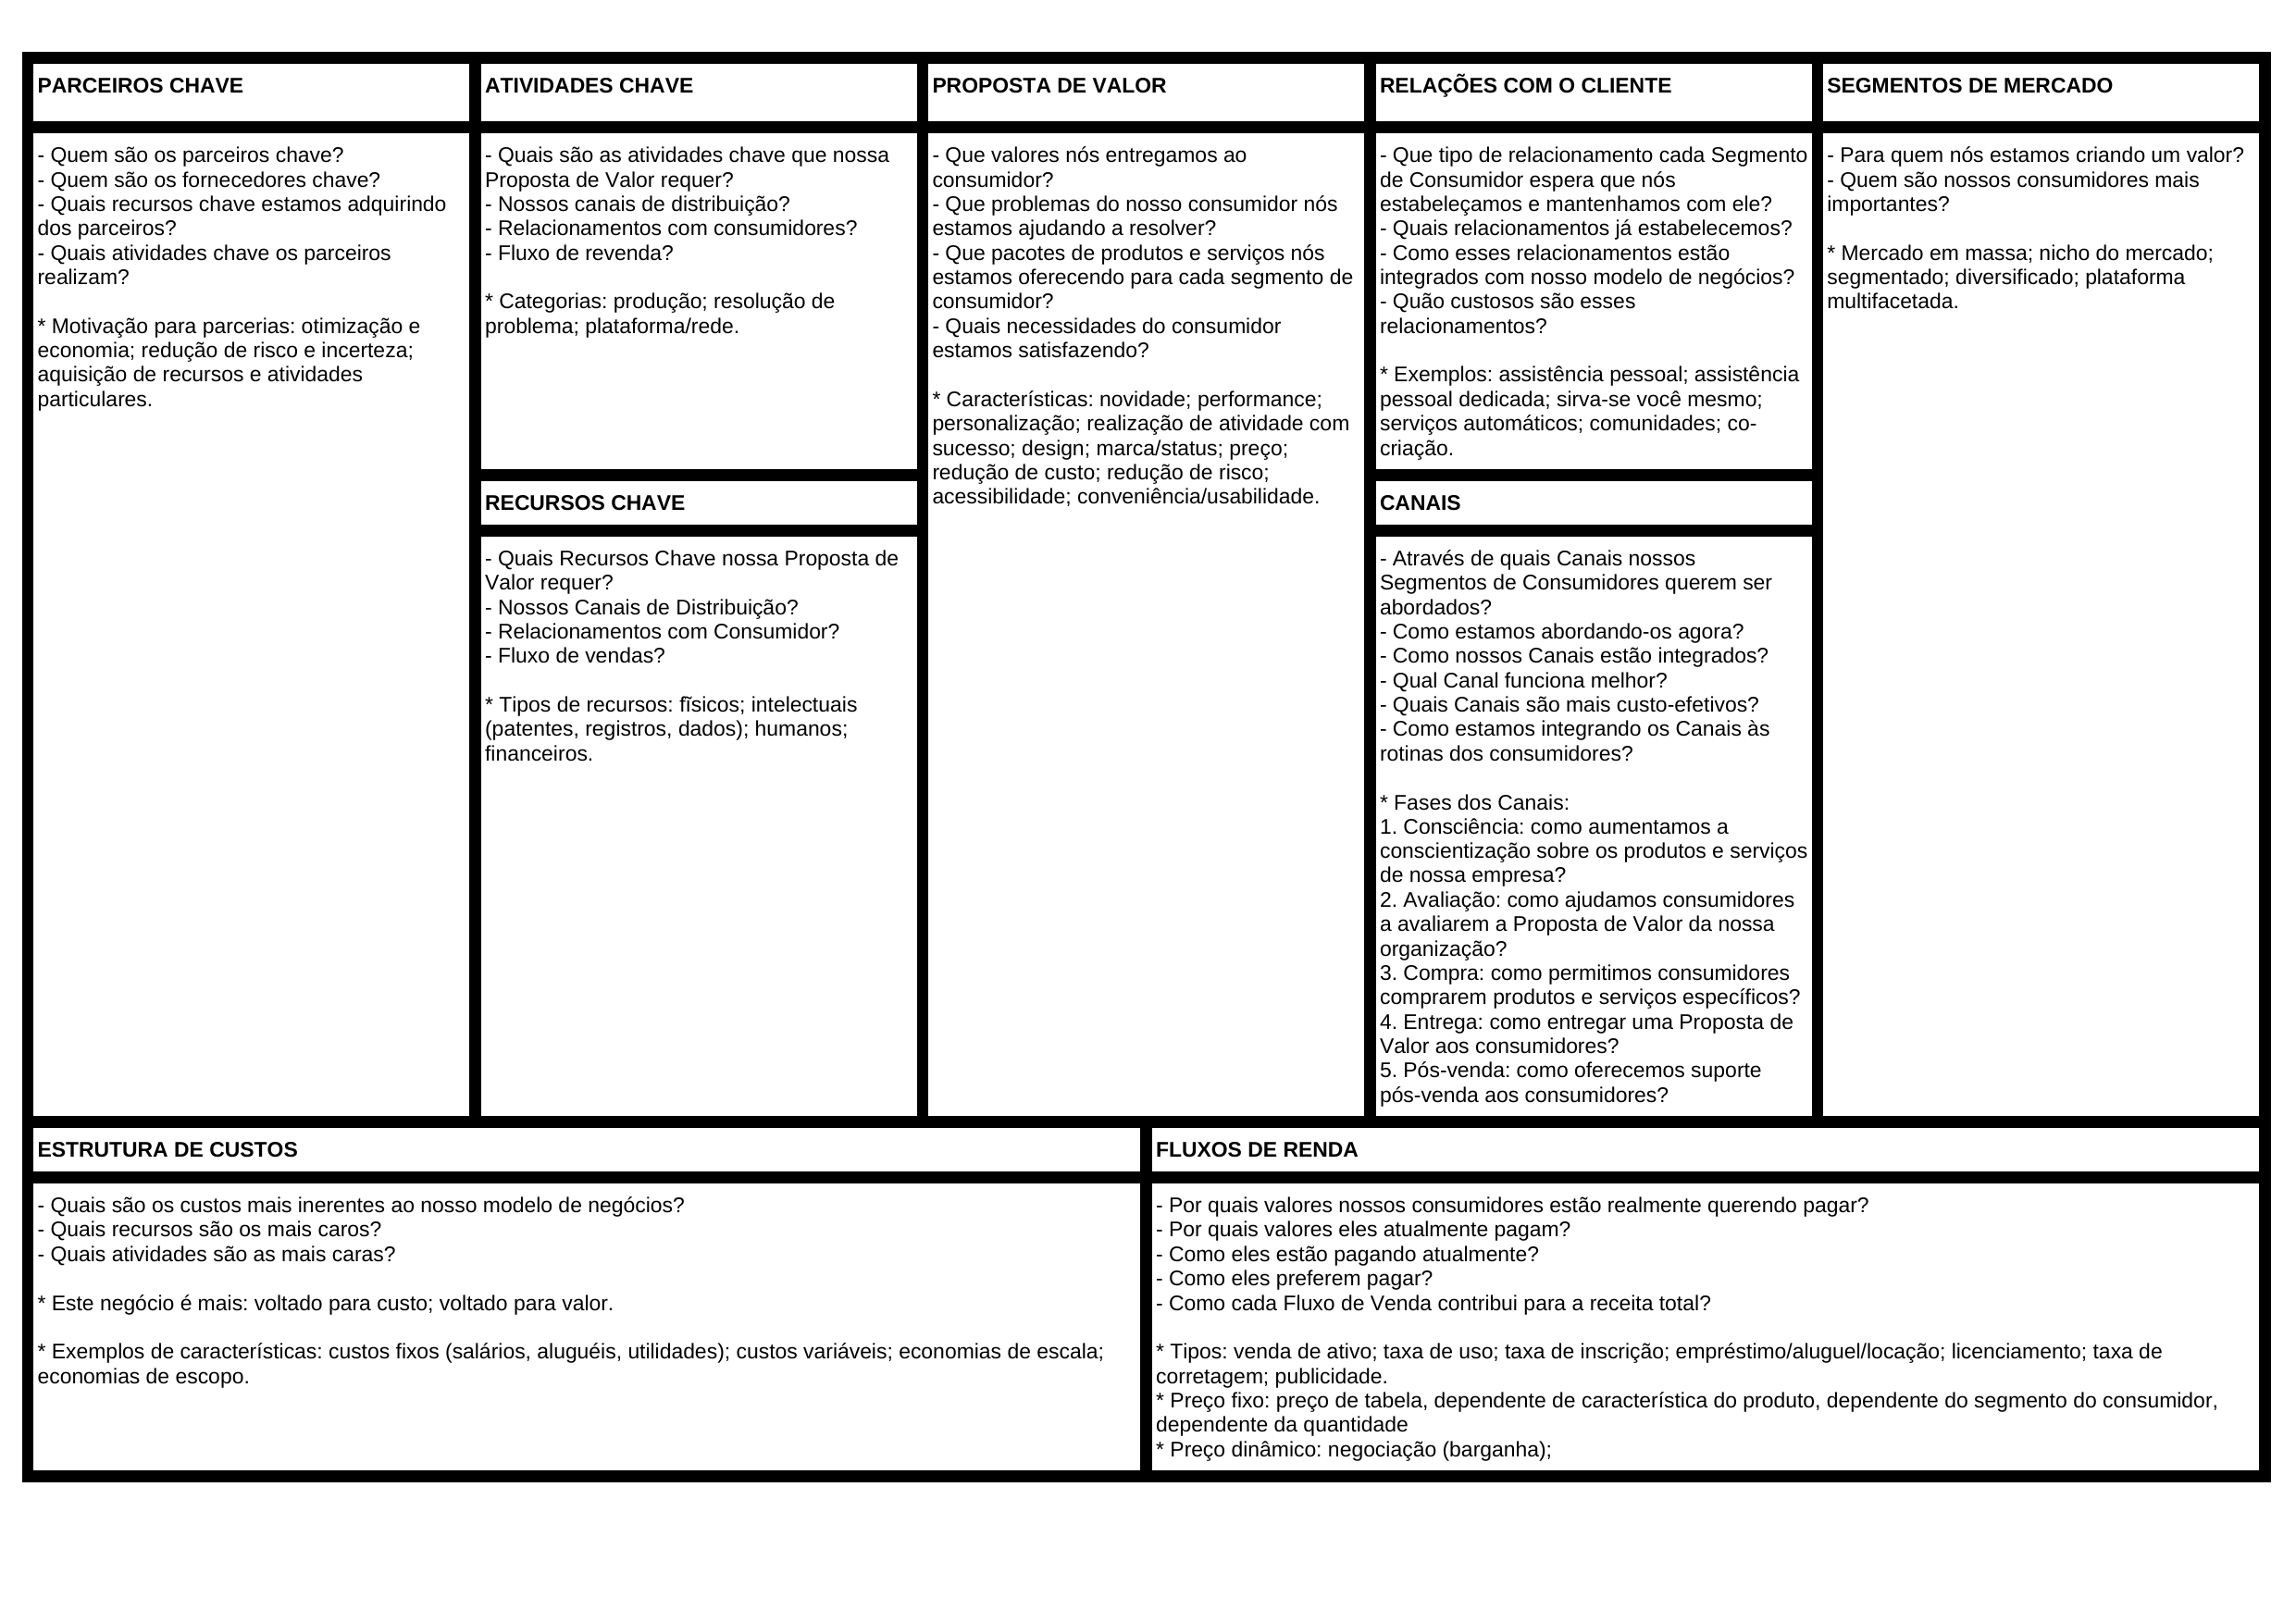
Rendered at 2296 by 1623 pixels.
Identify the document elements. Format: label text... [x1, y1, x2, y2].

table_cell - Que tipo de relacionamento cada Segmento de Consumidor espera que nós estabeleçamos e mantenhamos com ele? - Quais relacionamentos já estabelecemos? - Como esses relacionamentos estão integrados com nosso modelo de negócios? - Quão custosos são esses relacionamentos? * Exemplos: assistência pessoal; assistência pessoal dedicada; sirva-se você mesmo; serviços automáticos; comunidades; co-criação. [1376, 133, 1812, 469]
table_cell RECURSOS CHAVE [481, 481, 917, 525]
table_header SEGMENTOS DE MERCADO [1823, 64, 2259, 121]
table_cell - Que valores nós entregamos ao consumidor? - Que problemas do nosso consumidor nós estamos ajudando a resolver? - Que pacotes de produtos e serviços nós estamos oferecendo para cada segmento de consumidor? - Quais necessidades do consumidor estamos satisfazendo? * Características: novidade; performance; personalização; realização de atividade com sucesso; design; marca/status; preço; redução de custo; redução de risco; acessibilidade; conveniência/usabilidade. [928, 133, 1364, 1116]
table_cell - Quais são os custos mais inerentes ao nosso modelo de negócios? - Quais recursos são os mais caros? - Quais atividades são as mais caras? * Este negócio é mais: voltado para custo; voltado para valor. * Exemplos de características: custos fixos (salários, aluguéis, utilidades); custos variáveis; economias de escala; economias de escopo. [33, 1183, 1140, 1470]
table_header ATIVIDADES CHAVE [481, 64, 917, 121]
table_header PROPOSTA DE VALOR [928, 64, 1364, 121]
table_cell - Quais Recursos Chave nossa Proposta de Valor requer? - Nossos Canais de Distribuição? - Relacionamentos com Consumidor? - Fluxo de vendas? * Tipos de recursos: fĩsicos; intelectuais (patentes, registros, dados); humanos; financeiros. [481, 537, 917, 1116]
table_cell - Para quem nós estamos criando um valor? - Quem são nossos consumidores mais importantes? * Mercado em massa; nicho do mercado; segmentado; diversificado; plataforma multifacetada. [1823, 133, 2259, 1116]
table_cell CANAIS [1376, 481, 1812, 525]
table_cell - Através de quais Canais nossos Segmentos de Consumidores querem ser abordados? - Como estamos abordando-os agora? - Como nossos Canais estão integrados? - Qual Canal funciona melhor? - Quais Canais são mais custo-efetivos? - Como estamos integrando os Canais às rotinas dos consumidores? * Fases dos Canais: 1. Consciência: como aumentamos a conscientização sobre os produtos e serviços de nossa empresa? 2. Avaliação: como ajudamos consumidores a avaliarem a Proposta de Valor da nossa organização? 3. Compra: como permitimos consumidores comprarem produtos e serviços específicos? 4. Entrega: como entregar uma Proposta de Valor aos consumidores? 5. Pós-venda: como oferecemos suporte pós-venda aos consumidores? [1376, 537, 1812, 1116]
table_cell - Quem são os parceiros chave? - Quem são os fornecedores chave? - Quais recursos chave estamos adquirindo dos parceiros? - Quais atividades chave os parceiros realizam? * Motivação para parcerias: otimização e economia; redução de risco e incerteza; aquisição de recursos e atividades particulares. [33, 133, 469, 1116]
table_cell - Por quais valores nossos consumidores estão realmente querendo pagar? - Por quais valores eles atualmente pagam? - Como eles estão pagando atualmente? - Como eles preferem pagar? - Como cada Fluxo de Venda contribui para a receita total? * Tipos: venda de ativo; taxa de uso; taxa de inscrição; empréstimo/aluguel/locação; licenciamento; taxa de corretagem; publicidade. * Preço fixo: preço de tabela, dependente de característica do produto, dependente do segmento do consumidor, dependente da quantidade * Preço dinâmico: negociação (barganha); [1152, 1183, 2259, 1470]
table_header RELAÇÕES COM O CLIENTE [1376, 64, 1812, 121]
table_cell ESTRUTURA DE CUSTOS [33, 1128, 1140, 1171]
table_cell FLUXOS DE RENDA [1152, 1128, 2259, 1171]
table_header PARCEIROS CHAVE [33, 64, 469, 121]
table_cell - Quais são as atividades chave que nossa Proposta de Valor requer? - Nossos canais de distribuição? - Relacionamentos com consumidores? - Fluxo de revenda? * Categorias: produção; resolução de problema; plataforma/rede. [481, 133, 917, 469]
